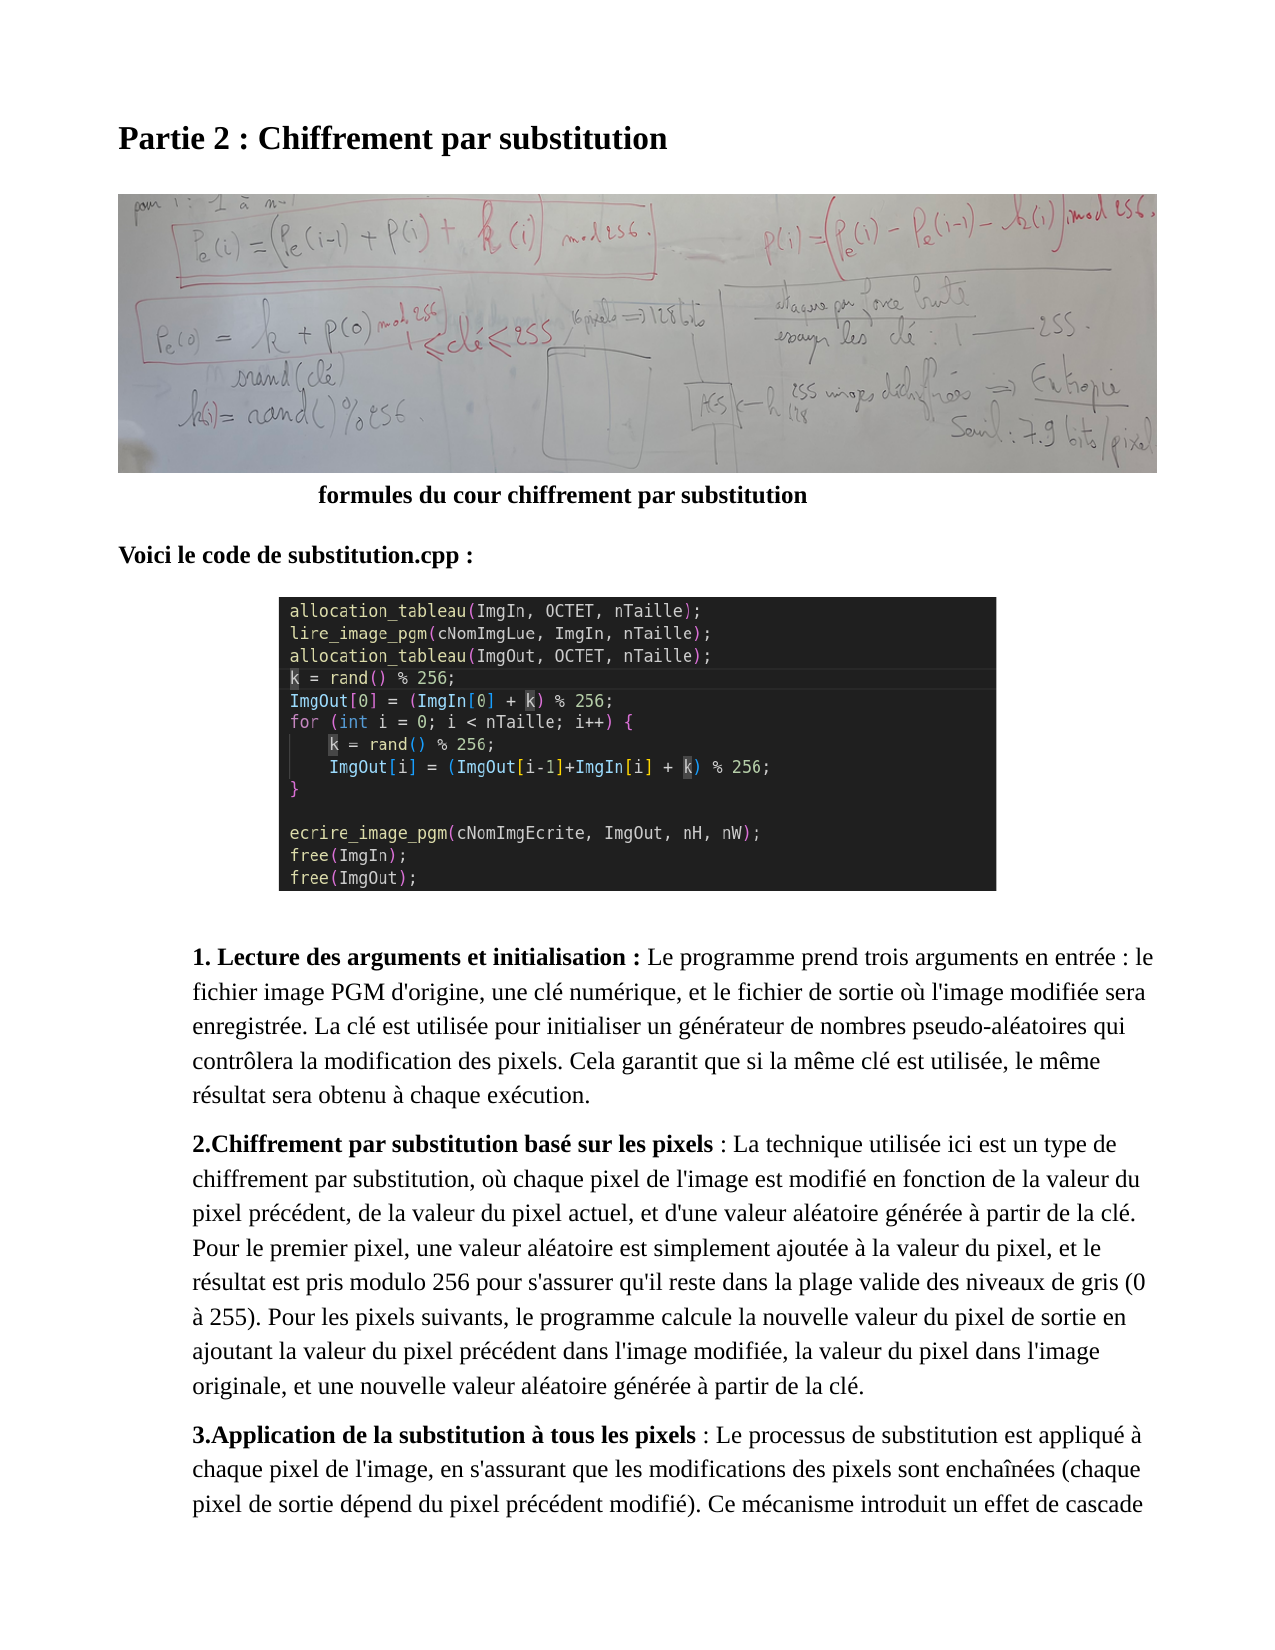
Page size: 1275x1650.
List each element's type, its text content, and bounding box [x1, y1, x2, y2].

list 2.Chiffrement par substitution basé sur les pixels : La technique utilisée ici est un type de chiffrement par substitution, où chaque pixel de l'image est modifié en fonction de la valeur du pixel précédent, de la valeur du pixel actuel, et d'une valeur aléatoire générée à partir de la clé. Pour le premier pixel, une valeur aléatoire est simplement ajoutée à la valeur du pixel, et le résultat est pris modulo 256 pour s'assurer qu'il reste dans la plage valide des niveaux de gris (0 à 255). Pour les pixels suivants, le programme calcule la nouvelle valeur du pixel de sortie en ajoutant la valeur du pixel précédent dans l'image modifiée, la valeur du pixel dans l'image originale, et une nouvelle valeur aléatoire générée à partir de la clé. [162, 1129, 1157, 1399]
text formules du cour chiffrement par substitution [118, 473, 1157, 511]
text Voici le code de substitution.cpp : [118, 540, 1157, 569]
picture [118, 194, 1157, 473]
picture [278, 597, 997, 891]
text Partie 2 : Chiffrement par substitution [118, 118, 1157, 156]
list 3.Application de la substitution à tous les pixels : Le processus de substitution est appliqué à chaque pixel de l'image, en s'assurant que les modifications des pixels sont enchaînées (chaque pixel de sortie dépend du pixel précédent modifié). Ce mécanisme introduit un effet de cascade [162, 1420, 1157, 1517]
text 1. Lecture des arguments et initialisation : Le programme prend trois arguments en entrée : le fichier image PGM d'origine, une clé numérique, et le fichier de sortie où l'image modifiée sera enregistrée. La clé est utilisée pour initialiser un générateur de nombres pseudo-aléatoires qui contrôlera la modification des pixels. Cela garantit que si la même clé est utilisée, le même résultat sera obtenu à chaque exécution. [118, 942, 1157, 1109]
